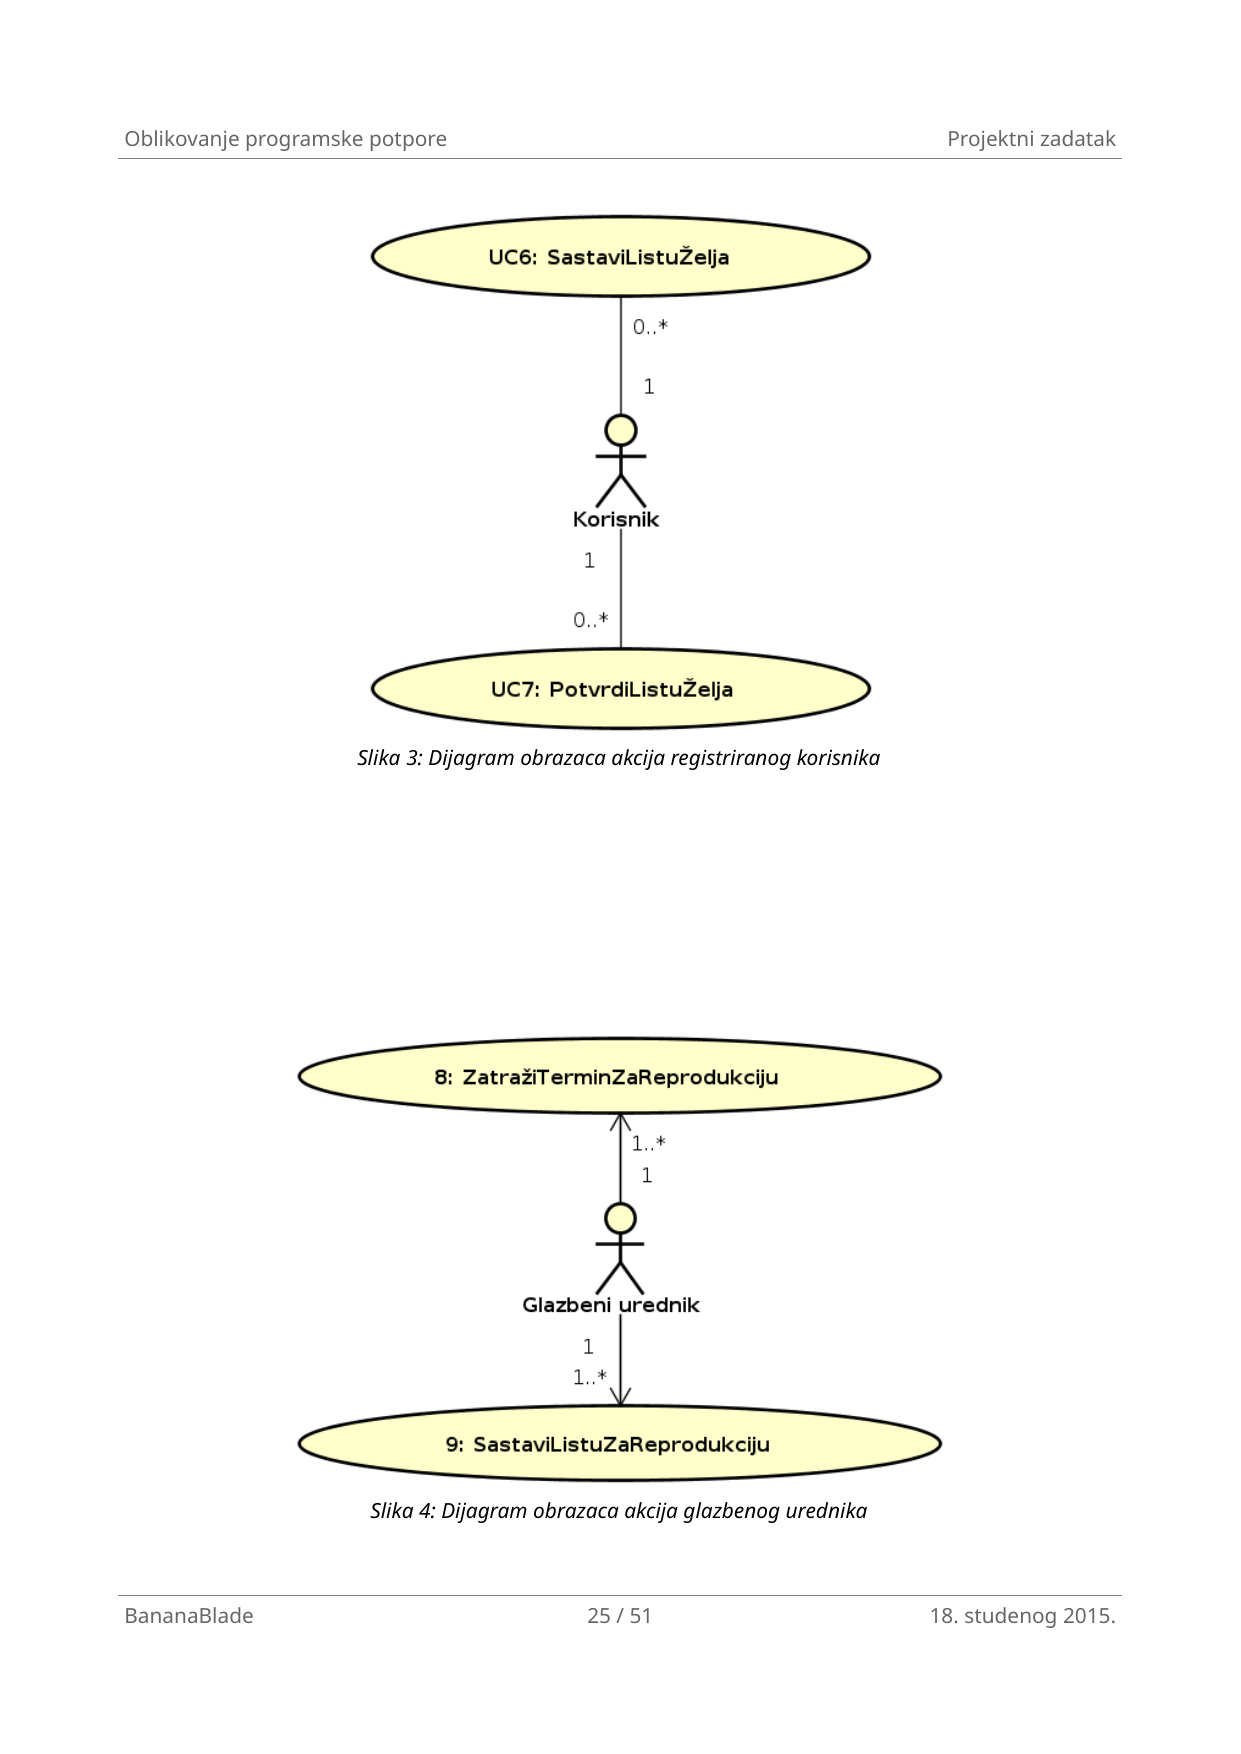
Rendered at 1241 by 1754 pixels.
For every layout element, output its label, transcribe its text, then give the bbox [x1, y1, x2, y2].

picture [356, 200, 885, 744]
text Slika 3: Dijagram obrazaca akcija registriranog korisnika [356, 744, 884, 772]
picture [283, 1022, 957, 1497]
text Slika 4: Dijagram obrazaca akcija glazbenog urednika [283, 1497, 957, 1524]
